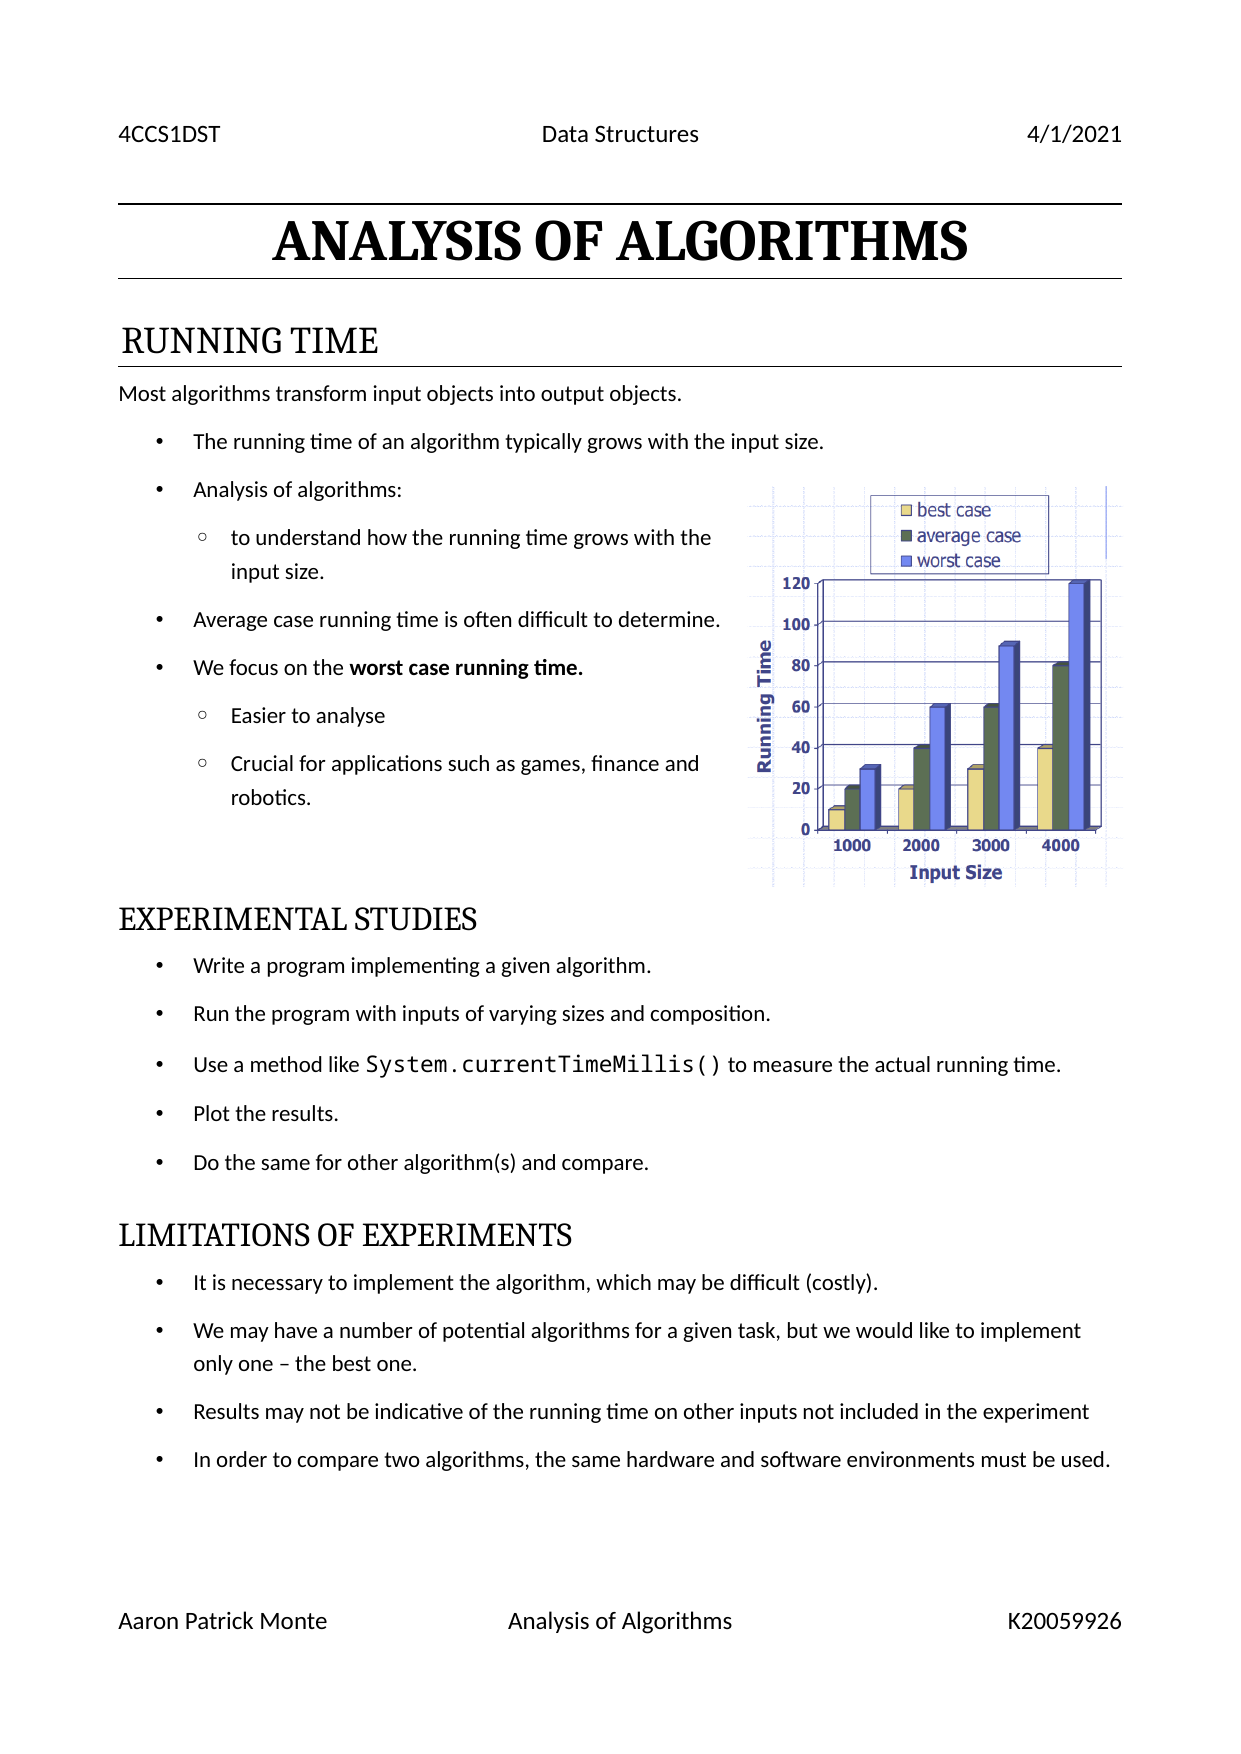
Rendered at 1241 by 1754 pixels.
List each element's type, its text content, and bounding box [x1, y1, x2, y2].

subtitle Experimental studies [118, 900, 1122, 939]
list Crucial for applications such as games, finance and robotics. [193, 749, 747, 811]
list Do the same for other algorithm(s) and compare. [156, 1148, 1122, 1176]
title Analysis of Algorithms [118, 205, 1122, 278]
list The running time of an algorithm typically grows with the input size. [156, 427, 1122, 455]
list to understand how the running time grows with the input size. [193, 523, 747, 585]
subtitle Running time [118, 317, 1122, 366]
list In order to compare two algorithms, the same hardware and software environments must be used. [156, 1446, 1122, 1474]
list Easier to analyse [193, 701, 747, 729]
text Most algorithms transform input objects into output objects. [118, 379, 1122, 407]
list Results may not be indicative of the running time on other inputs not included in the experiment [156, 1397, 1122, 1426]
list It is necessary to implement the algorithm, which may be difficult (costly). [156, 1268, 1122, 1296]
list Use a method like System.currentTimeMillis() to measure the actual running time. [156, 1047, 1122, 1079]
list Plot the results. [156, 1099, 1122, 1128]
list We focus on the worst case running time. [156, 653, 747, 681]
list Write a program implementing a given algorithm. [156, 951, 1122, 979]
list Run the program with inputs of varying sizes and composition. [156, 999, 1122, 1027]
list We may have a number of potential algorithms for a given task, but we would like to implement only one – the best one. [156, 1316, 1122, 1377]
picture [747, 486, 1124, 887]
subtitle Limitations of experiments [118, 1217, 1122, 1255]
list Analysis of algorithms: [156, 475, 1122, 503]
list Average case running time is often difficult to determine. [156, 605, 747, 633]
